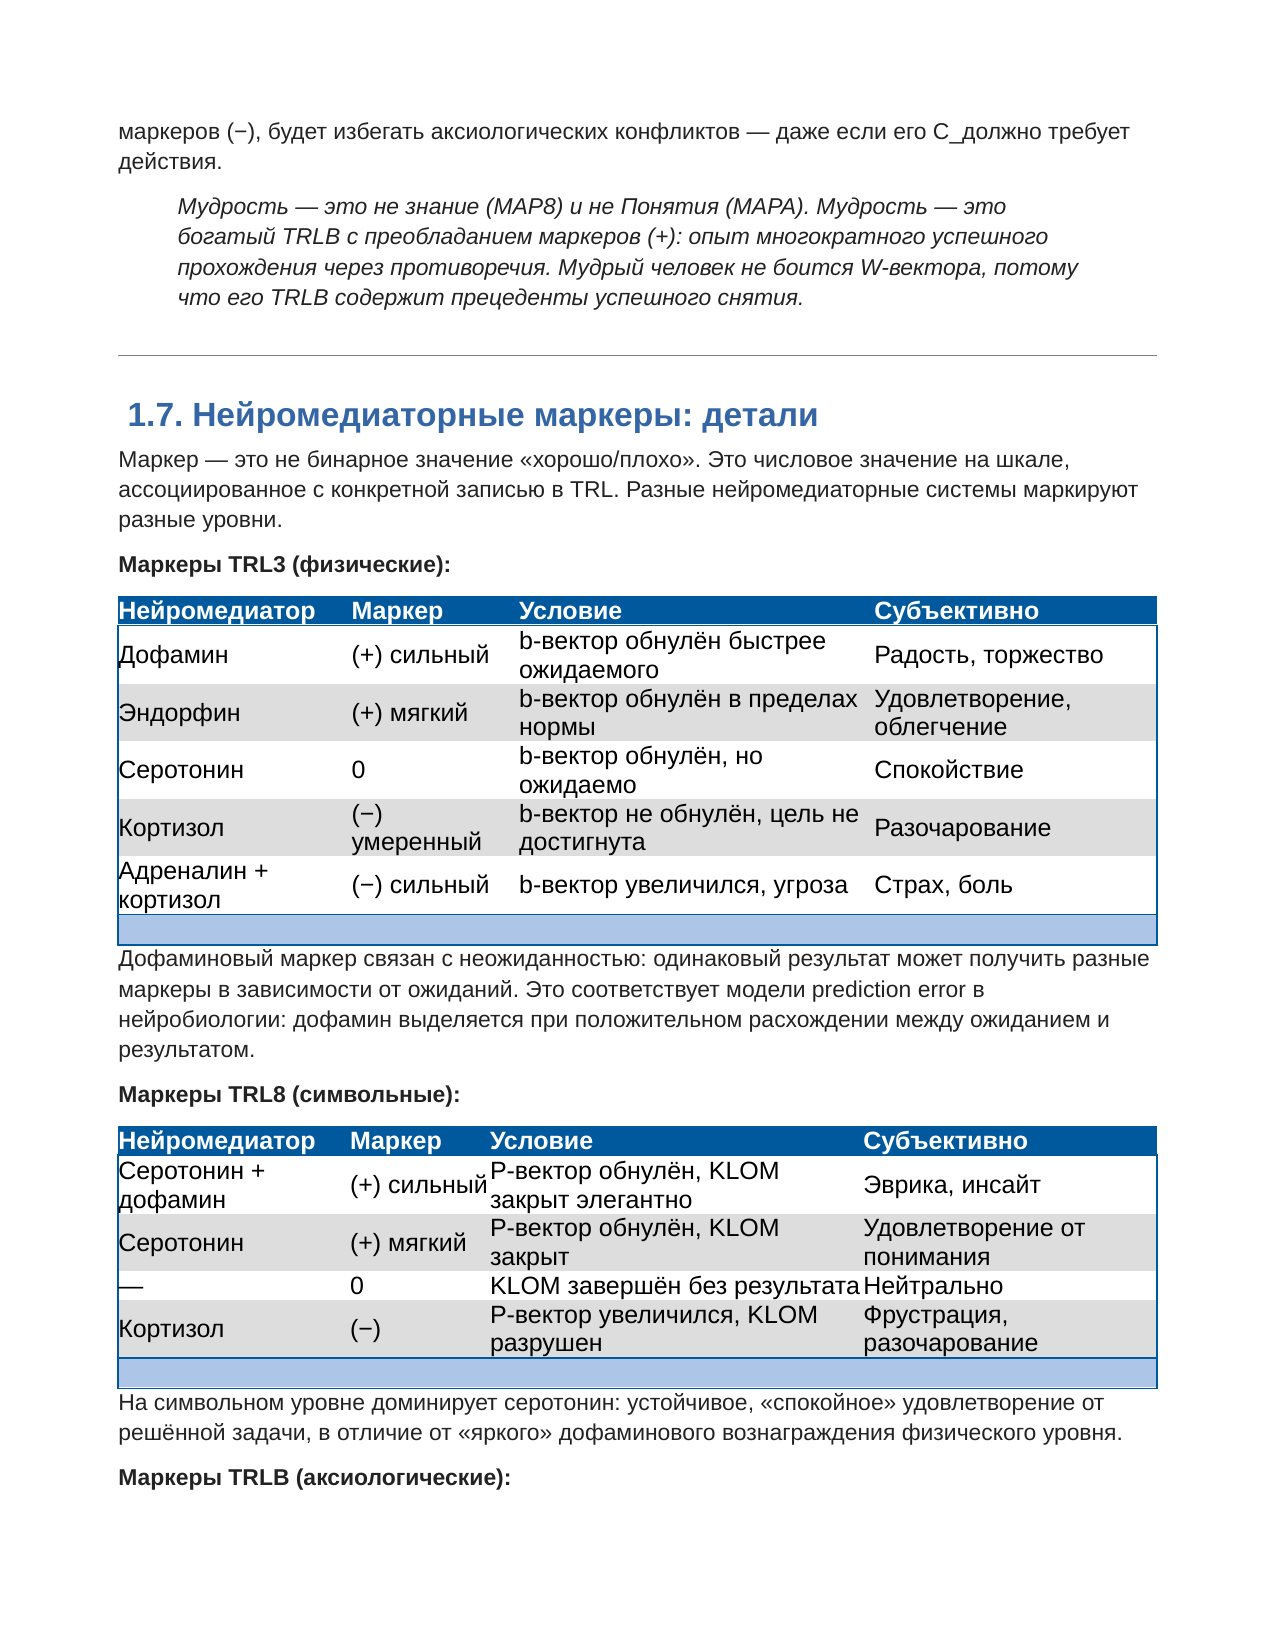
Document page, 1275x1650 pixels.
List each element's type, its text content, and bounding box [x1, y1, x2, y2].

table_cell Фрустрация, разочарование [863, 1300, 1156, 1357]
table_cell b-вектор обнулён быстрее ожидаемого [519, 626, 874, 683]
table_cell (+) сильный [350, 1156, 490, 1213]
table_cell [519, 915, 874, 944]
text Мудрость — это не знание (MAP8) и не Понятия (MAPA). Мудрость — это богатый TRLB с преобладанием маркеров (+): опыт многократного успешного прохождения через противоречия. Мудрый человек не боится W-вектора, потому что его TRLB содержит прецеденты успешного снятия. [177, 193, 1098, 310]
table_cell P-вектор увеличился, KLOM разрушен [490, 1300, 863, 1357]
table_cell Дофамин [119, 626, 351, 683]
table_cell (−) сильный [351, 856, 519, 913]
table_cell (+) сильный [351, 626, 519, 683]
text Маркер — это не бинарное значение «хорошо/плохо». Это числовое значение на шкале, ассоциированное с конкретной записью в TRL. Разные нейромедиаторные системы маркируют разные уровни. [118, 446, 1157, 532]
table_cell (+) мягкий [351, 684, 519, 741]
table_cell Серотонин + дофамин [119, 1156, 350, 1213]
table_cell Нейтрально [863, 1271, 1156, 1300]
table_cell [874, 915, 1156, 944]
table_cell — [119, 1271, 350, 1300]
table_cell [119, 915, 351, 944]
table_cell Кортизол [119, 799, 351, 856]
text Маркеры TRLB (аксиологические): [118, 1464, 1157, 1490]
table_header Нейромедиатор [118, 1126, 350, 1154]
table_cell b-вектор не обнулён, цель не достигнута [519, 799, 874, 856]
table_cell (−) умеренный [351, 799, 519, 856]
table_cell Кортизол [119, 1300, 350, 1357]
table_cell P-вектор обнулён, KLOM закрыт [490, 1214, 863, 1271]
table_header Маркер [351, 596, 519, 624]
text Дофаминовый маркер связан с неожиданностью: одинаковый результат может получить разные маркеры в зависимости от ожиданий. Это соответствует модели prediction error в нейробиологии: дофамин выделяется при положительном расхождении между ожиданием и результатом. [118, 946, 1157, 1062]
table_cell Радость, торжество [874, 626, 1156, 683]
table_cell Спокойствие [874, 741, 1156, 798]
table_cell b-вектор обнулён в пределах нормы [519, 684, 874, 741]
text На символьном уровне доминирует серотонин: устойчивое, «спокойное» удовлетворение от решённой задачи, в отличие от «яркого» дофаминового вознаграждения физического уровня. [118, 1389, 1157, 1446]
table_cell b-вектор обнулён, но ожидаемо [519, 741, 874, 798]
table_cell KLOM завершён без результата [490, 1271, 863, 1300]
text маркеров (−), будет избегать аксиологических конфликтов — даже если его C_должно требует действия. [118, 118, 1157, 175]
table_cell Удовлетворение от понимания [863, 1214, 1156, 1271]
table_cell Страх, боль [874, 856, 1156, 913]
table_cell Эврика, инсайт [863, 1156, 1156, 1213]
table_cell [119, 1359, 350, 1387]
table_cell [351, 915, 519, 944]
table_cell Эндорфин [119, 684, 351, 741]
table_cell Серотонин [119, 741, 351, 798]
table_cell Удовлетворение, облегчение [874, 684, 1156, 741]
table_header Нейромедиатор [118, 596, 351, 624]
table_cell (+) мягкий [350, 1214, 490, 1271]
table_cell [863, 1359, 1156, 1387]
table_cell (−) [350, 1300, 490, 1357]
table_cell Адреналин + кортизол [119, 856, 351, 913]
table_header Маркер [350, 1126, 490, 1154]
text Маркеры TRL8 (символьные): [118, 1081, 1157, 1107]
table_header Условие [490, 1126, 863, 1154]
text Маркеры TRL3 (физические): [118, 551, 1157, 577]
table_cell [350, 1359, 490, 1387]
table_cell 0 [351, 741, 519, 798]
table_cell [490, 1359, 863, 1387]
table_header Условие [519, 596, 874, 624]
table_header Субъективно [863, 1126, 1157, 1154]
table_cell Серотонин [119, 1214, 350, 1271]
table_cell b-вектор увеличился, угроза [519, 856, 874, 913]
table_cell Разочарование [874, 799, 1156, 856]
table_cell P-вектор обнулён, KLOM закрыт элегантно [490, 1156, 863, 1213]
table_cell 0 [350, 1271, 490, 1300]
subtitle Нейромедиаторные маркеры: детали [118, 394, 1157, 433]
table_header Субъективно [874, 596, 1157, 624]
